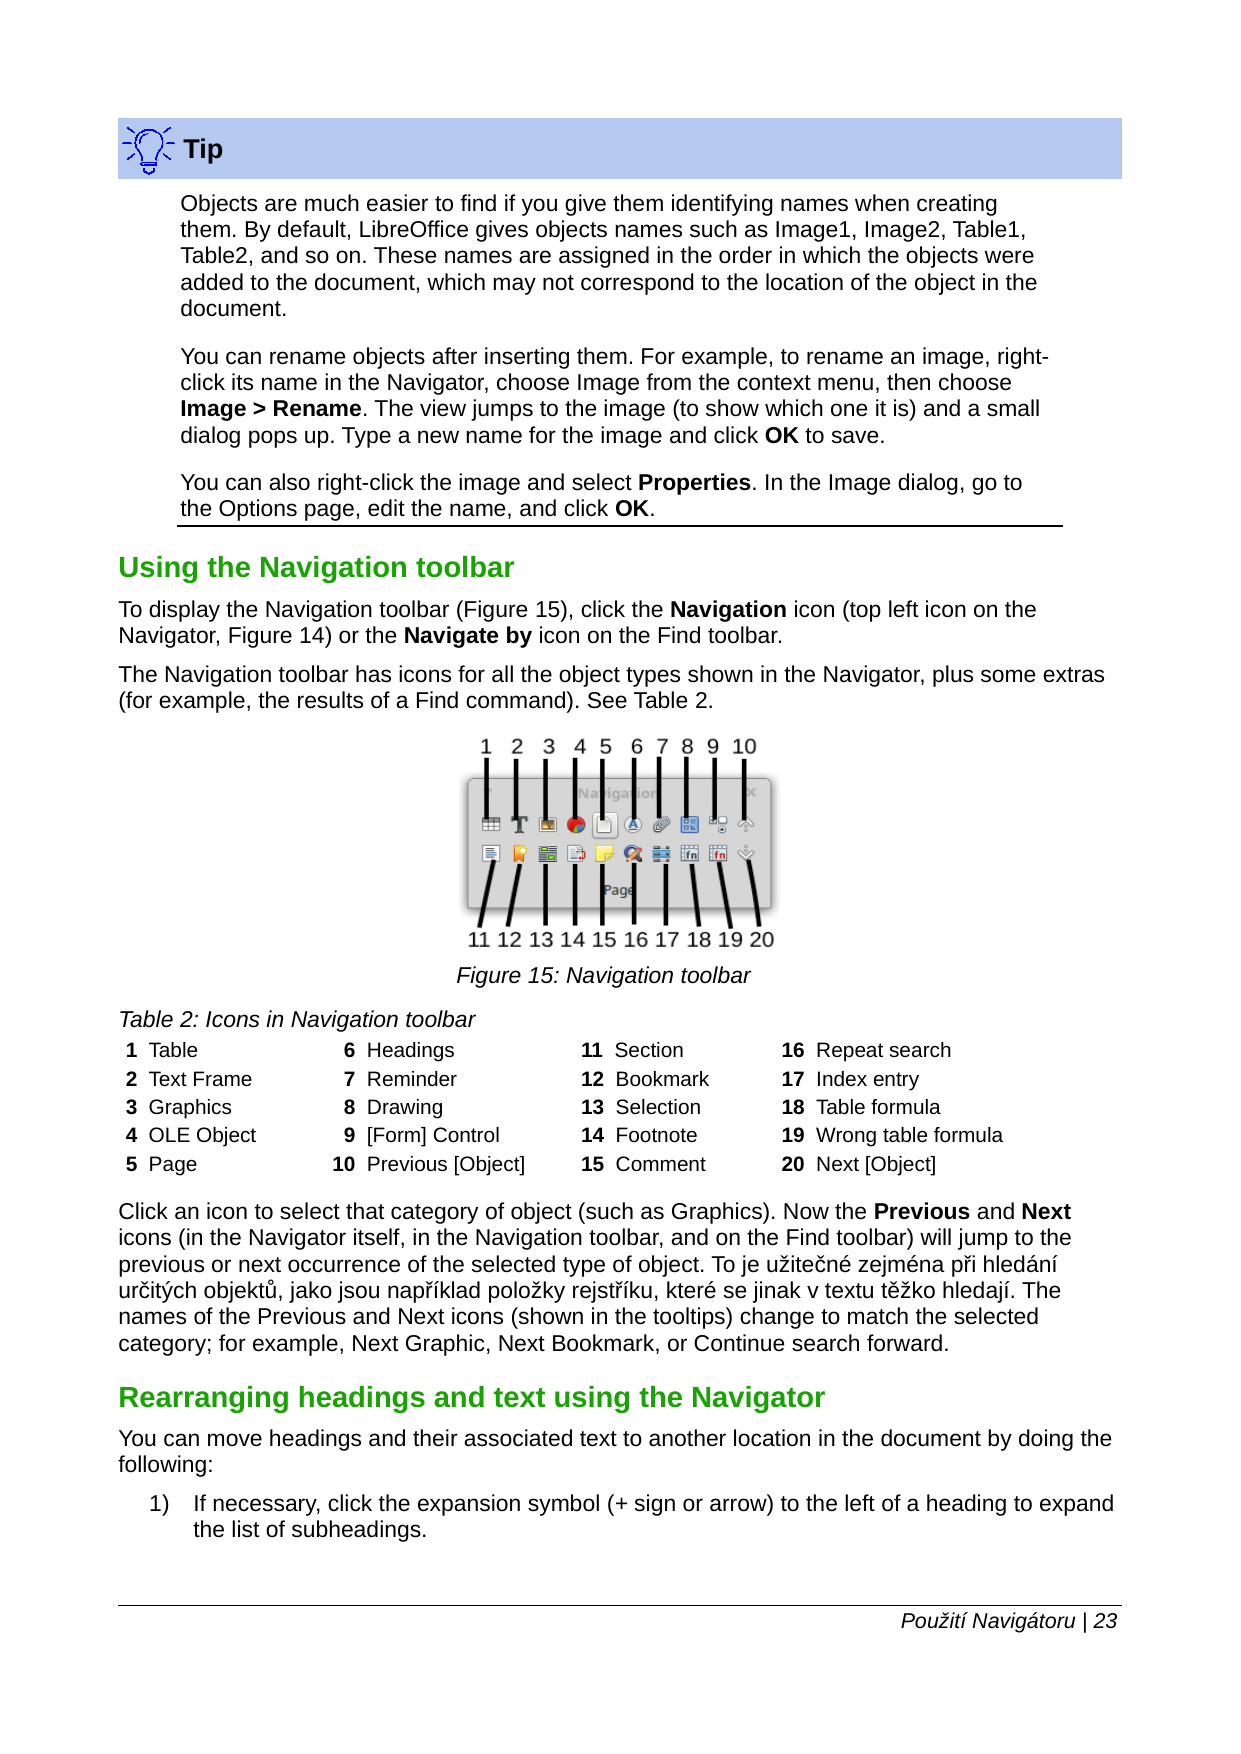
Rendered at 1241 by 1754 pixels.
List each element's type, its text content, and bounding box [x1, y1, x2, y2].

table_cell 5 Page [114, 1152, 320, 1180]
picture [456, 726, 784, 963]
table_cell 17 Index entry [770, 1066, 1023, 1095]
table_cell 7 Reminder [320, 1066, 569, 1095]
table_cell 15 Comment [569, 1152, 769, 1180]
table_cell 18 Table formula [770, 1095, 1023, 1123]
picture [119, 119, 179, 179]
table_header 11 Section [569, 1038, 769, 1066]
list If necessary, click the expansion symbol (+ sign or arrow) to the left of a heading to expand the list of subheadings. [169, 1490, 1122, 1543]
table_cell 19 Wrong table formula [770, 1123, 1023, 1152]
table_header 6 Headings [320, 1038, 569, 1066]
text You can also right-click the image and select Properties. In the Image dialog, go to the Options page, edit the name, and click OK. [177, 466, 1063, 525]
table_cell 9 [Form] Control [320, 1123, 569, 1152]
table_cell 13 Selection [569, 1095, 769, 1123]
subtitle Using the Navigation toolbar [118, 551, 1122, 584]
subtitle Tip [118, 118, 1122, 179]
text You can rename objects after inserting them. For example, to rename an image, right-click its name in the Navigator, choose Image from the context menu, then choose Image > Rename. The view jumps to the image (to show which one it is) and a small dialog pops up. Type a new name for the image and click OK to save. [177, 339, 1063, 448]
table_cell 8 Drawing [320, 1095, 569, 1123]
table_cell 3 Graphics [114, 1095, 320, 1123]
text Figure 15: Navigation toolbar [456, 963, 784, 989]
subtitle Rearranging headings and text using the Navigator [118, 1379, 1122, 1413]
text Objects are much easier to find if you give them identifying names when creating them. By default, LibreOffice gives objects names such as Image1, Image2, Table1, Table2, and so on. These names are assigned in the order in which the objects were added to the document, which may not correspond to the location of the object in the document. [177, 187, 1063, 322]
table_cell 4 OLE Object [114, 1123, 320, 1152]
text Click an icon to select that category of object (such as Graphics). Now the Previous and Next icons (in the Navigator itself, in the Navigation toolbar, and on the Find toolbar) will jump to the previous or next occurrence of the selected type of object. To je užitečné zejména při hledání určitých objektů, jako jsou například položky rejstříku, které se jinak v textu těžko hledají. The names of the Previous and Next icons (shown in the tooltips) change to match the selected category; for example, Next Graphic, Next Bookmark, or Continue search forward. [118, 1198, 1122, 1356]
table_cell 10 Previous [Object] [320, 1152, 569, 1180]
text The Navigation toolbar has icons for all the object types shown in the Navigator, plus some extras (for example, the results of a Find command). See Table 2. [118, 661, 1122, 714]
text Table 2: Icons in Navigation toolbar [118, 1006, 1122, 1032]
list You can move headings and their associated text to another location in the document by doing the following: [118, 1425, 1122, 1478]
table_header 16 Repeat search [770, 1038, 1023, 1066]
table_cell 14 Footnote [569, 1123, 769, 1152]
table_cell 12 Bookmark [569, 1066, 769, 1095]
table_header 1 Table [114, 1038, 320, 1066]
table_cell 2 Text Frame [114, 1066, 320, 1095]
text To display the Navigation toolbar (Figure 15), click the Navigation icon (top left icon on the Navigator, Figure 14) or the Navigate by icon on the Find toolbar. [118, 596, 1122, 648]
table_cell 20 Next [Object] [770, 1152, 1023, 1180]
